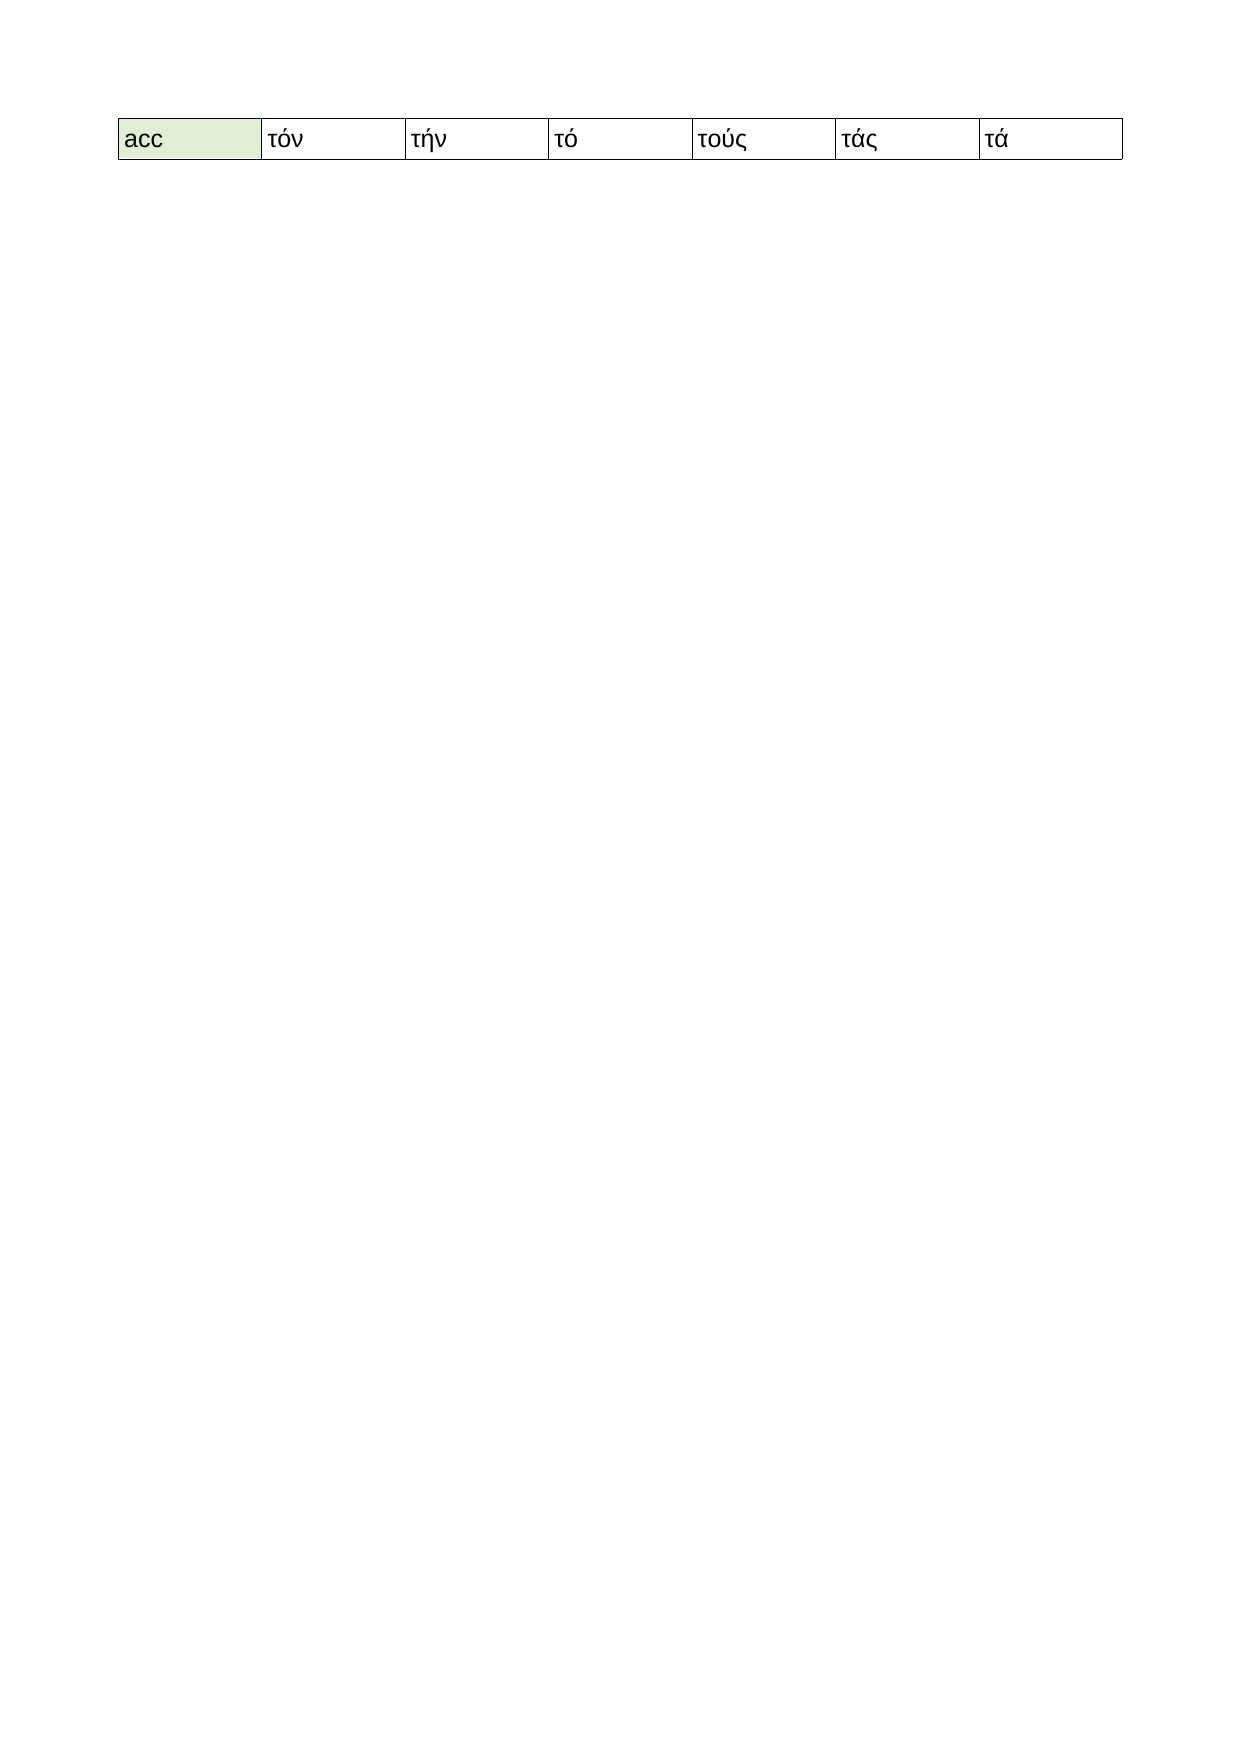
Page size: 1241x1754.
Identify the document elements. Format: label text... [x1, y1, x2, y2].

table_cell acc [119, 119, 261, 158]
table_cell τόν [262, 119, 405, 158]
table_cell τάς [836, 119, 979, 158]
table_cell τήν [406, 119, 548, 158]
table_cell τό [549, 119, 692, 158]
table_cell τούς [693, 119, 835, 158]
table_cell τά [980, 119, 1122, 158]
